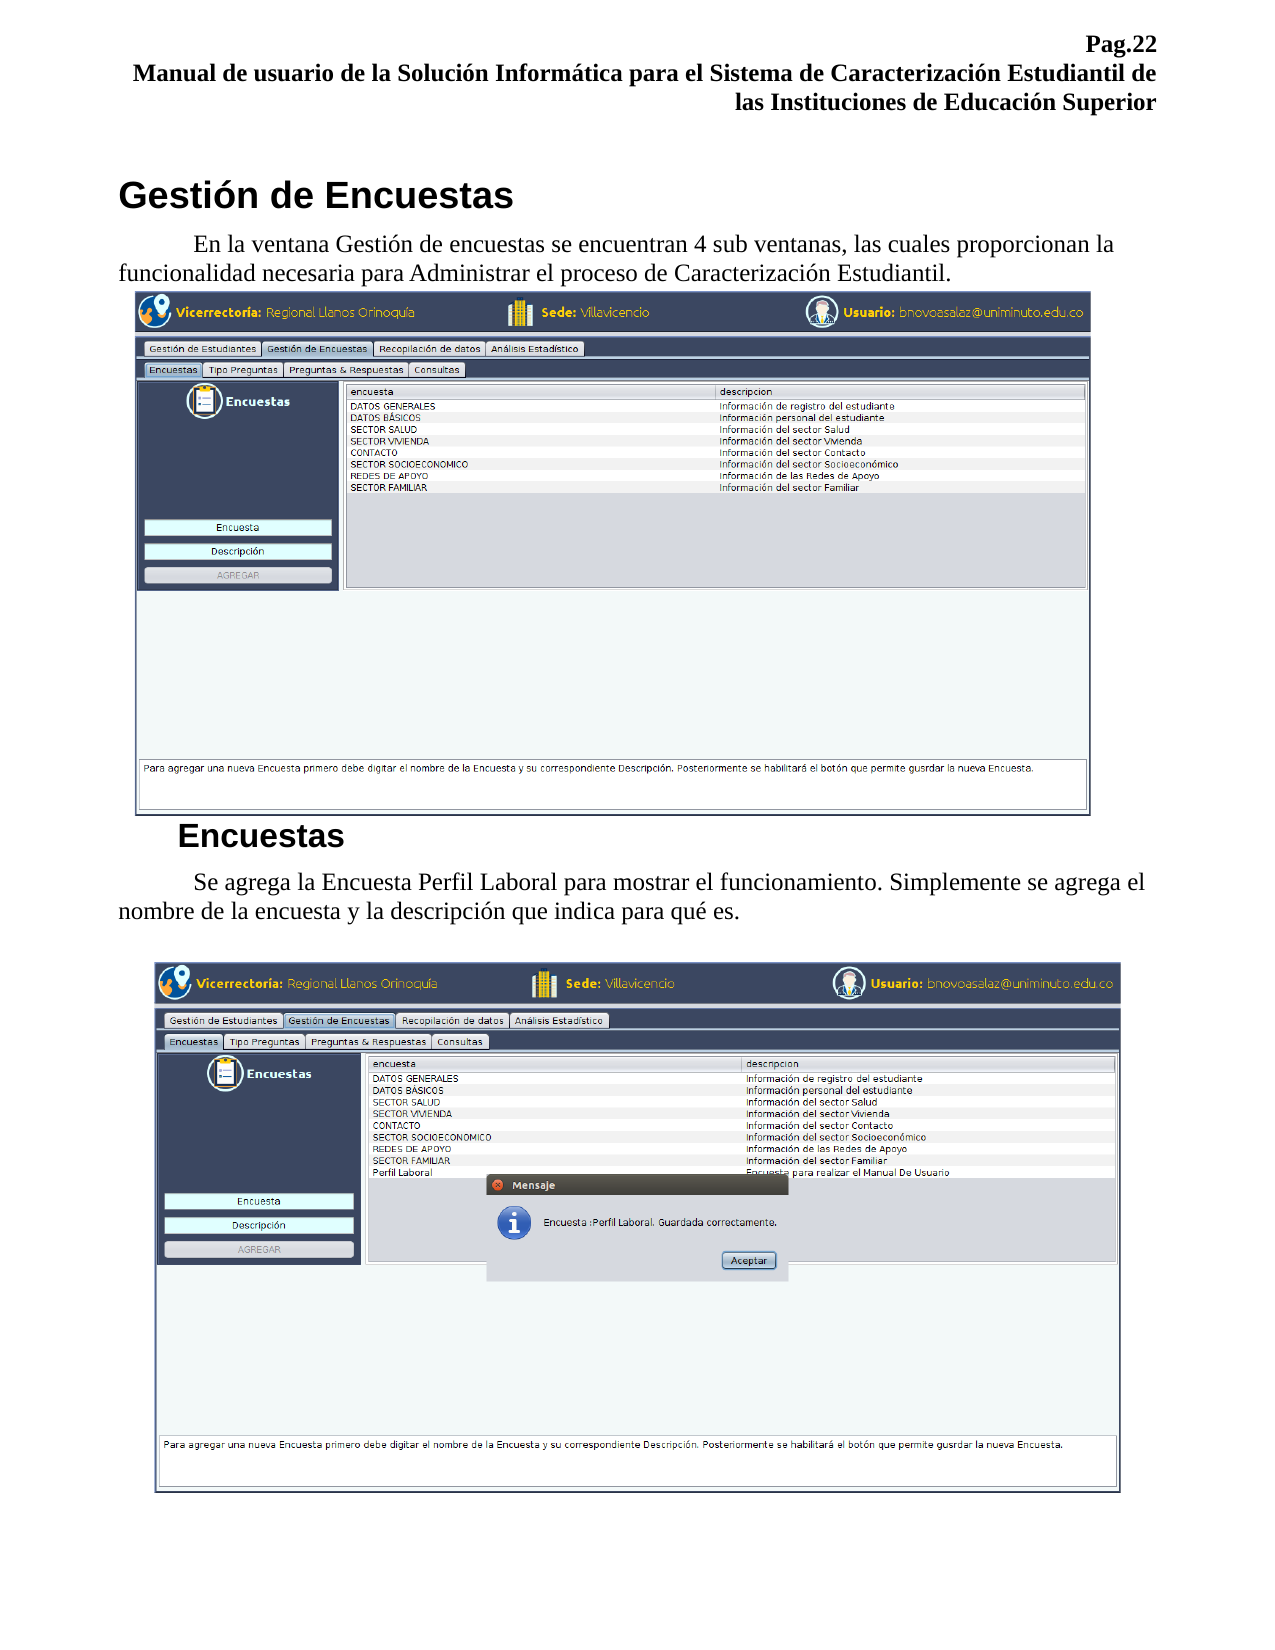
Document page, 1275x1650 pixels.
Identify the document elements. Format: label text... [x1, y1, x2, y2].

picture [134, 291, 1091, 816]
text Se agrega la Encuesta Perfil Laboral para mostrar el funcionamiento. Simplemente se agrega el nombre de la encuesta y la descripción que indica para qué es. [118, 867, 1157, 924]
text En la ventana Gestión de encuestas se encuentran 4 sub ventanas, las cuales proporcionan la funcionalidad necesaria para Administrar el proceso de Caracterización Estudiantil. [118, 229, 1157, 287]
subtitle Encuestas [118, 322, 1157, 854]
picture [154, 962, 1121, 1493]
subtitle Gestión de Encuestas [118, 173, 1157, 217]
